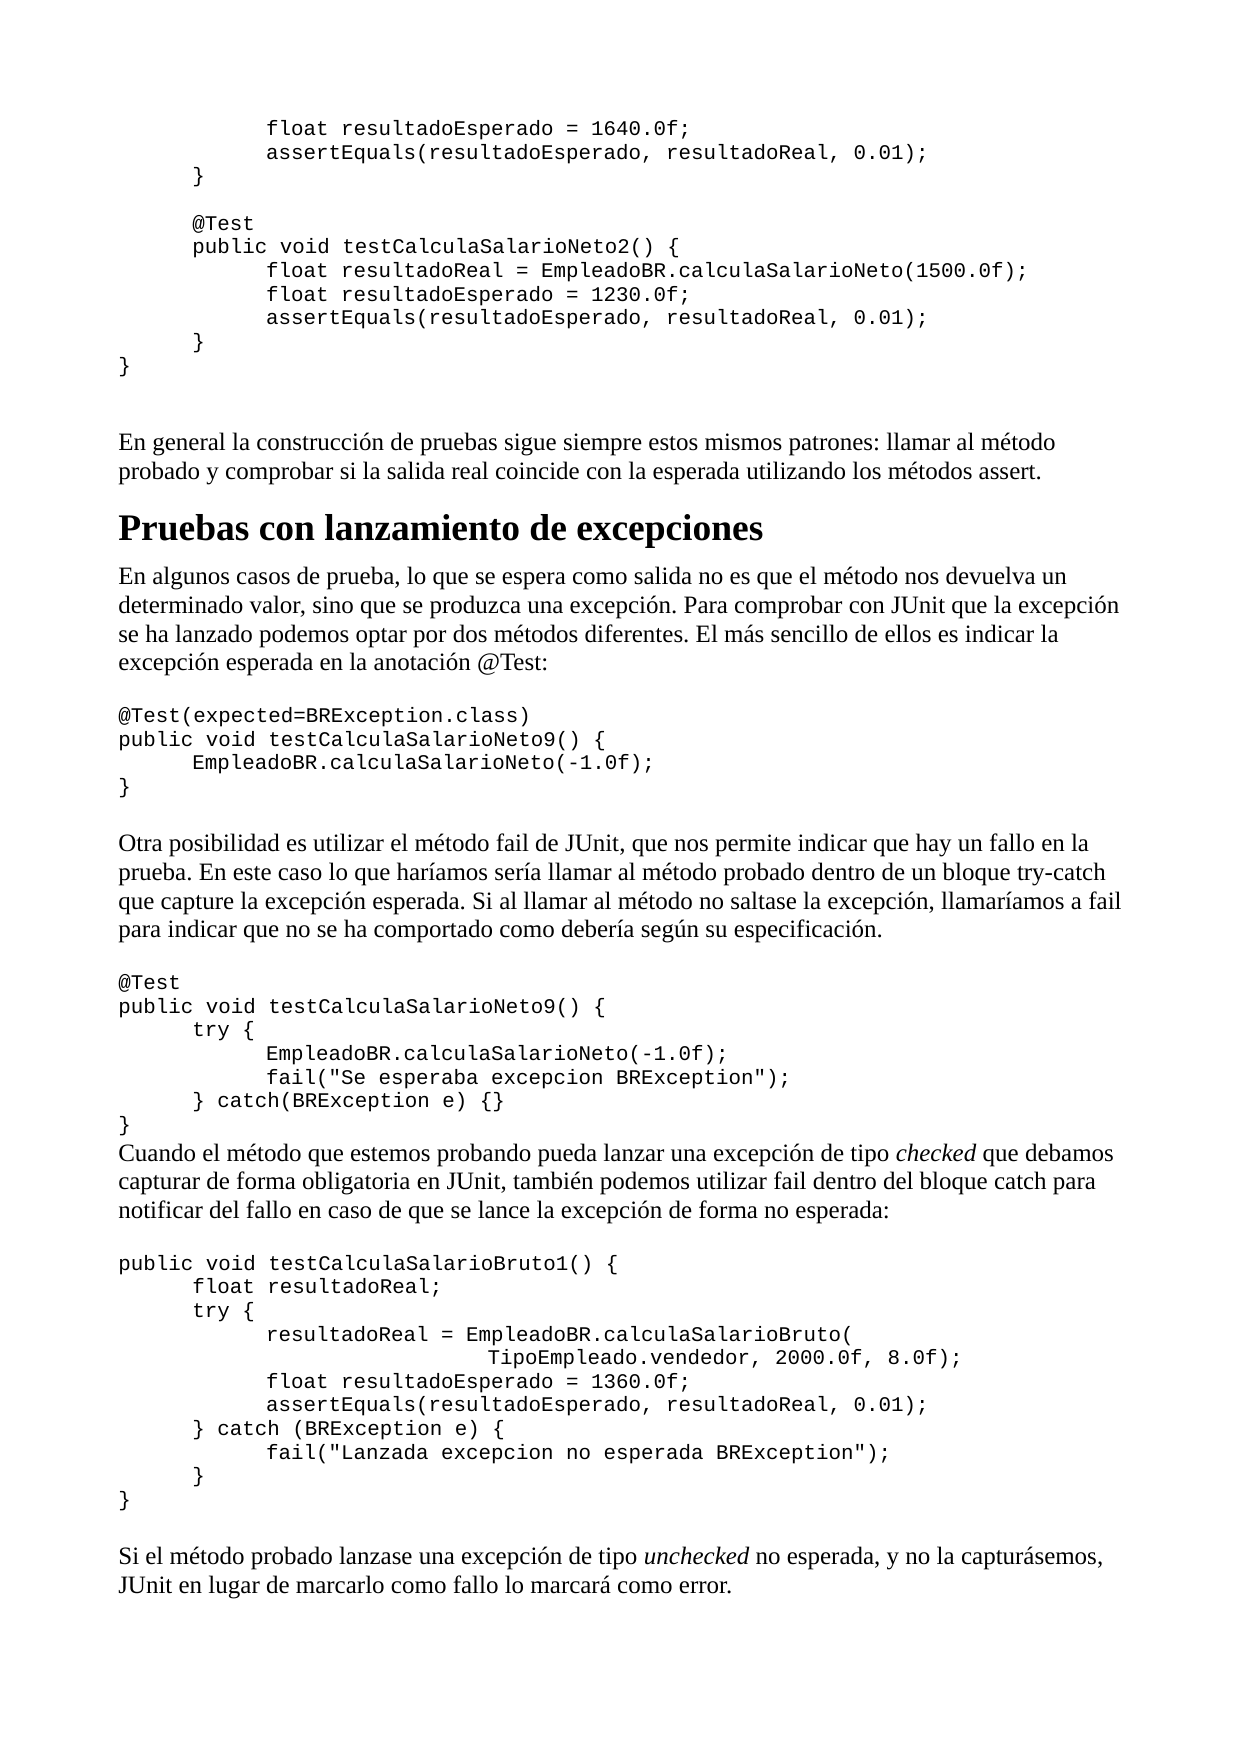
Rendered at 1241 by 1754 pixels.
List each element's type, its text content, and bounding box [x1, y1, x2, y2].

text public void testCalculaSalarioNeto9() { [118, 729, 1122, 752]
text Otra posibilidad es utilizar el método fail de JUnit, que nos permite indicar que hay un fallo en la prueba. En este caso lo que haríamos sería llamar al método probado dentro de un bloque try-catch que capture la excepción esperada. Si al llamar al método no saltase la excepción, llamaríamos a fail para indicar que no se ha comportado como debería según su especificación. [118, 828, 1122, 943]
text En general la construcción de pruebas sigue siempre estos mismos patrones: llamar al método probado y comprobar si la salida real coincide con la esperada utilizando los métodos assert. [118, 427, 1122, 485]
text try { [118, 1300, 1122, 1323]
text assertEquals(resultadoEsperado, resultadoReal, 0.01); [118, 1394, 1122, 1418]
text } [118, 1465, 1122, 1489]
text resultadoReal = EmpleadoBR.calculaSalarioBruto( [118, 1323, 1122, 1347]
text } [118, 1489, 1122, 1513]
text @Test [118, 972, 1122, 996]
text } [118, 331, 1122, 354]
text float resultadoEsperado = 1640.0f; [118, 118, 1122, 142]
text EmpleadoBR.calculaSalarioNeto(-1.0f); [118, 752, 1122, 776]
text fail("Lanzada excepcion no esperada BRException"); [118, 1442, 1122, 1465]
text public void testCalculaSalarioNeto9() { [118, 996, 1122, 1019]
text Cuando el método que estemos probando pueda lanzar una excepción de tipo checked que debamos capturar de forma obligatoria en JUnit, también podemos utilizar fail dentro del bloque catch para notificar del fallo en caso de que se lance la excepción de forma no esperada: [118, 1138, 1122, 1224]
text En algunos casos de prueba, lo que se espera como salida no es que el método nos devuelva un determinado valor, sino que se produzca una excepción. Para comprobar con JUnit que la excepción se ha lanzado podemos optar por dos métodos diferentes. El más sencillo de ellos es indicar la excepción esperada en la anotación @Test: [118, 561, 1122, 676]
text float resultadoEsperado = 1230.0f; [118, 284, 1122, 307]
text } [118, 354, 1122, 378]
text } [118, 165, 1122, 189]
text @Test(expected=BRException.class) [118, 705, 1122, 729]
text float resultadoEsperado = 1360.0f; [118, 1371, 1122, 1394]
text TipoEmpleado.vendedor, 2000.0f, 8.0f); [118, 1347, 1122, 1371]
text float resultadoReal = EmpleadoBR.calculaSalarioNeto(1500.0f); [118, 260, 1122, 284]
text } catch(BRException e) {} [118, 1090, 1122, 1114]
text public void testCalculaSalarioNeto2() { [118, 236, 1122, 260]
text @Test [118, 213, 1122, 236]
text } catch (BRException e) { [118, 1418, 1122, 1442]
text assertEquals(resultadoEsperado, resultadoReal, 0.01); [118, 142, 1122, 165]
text } [118, 776, 1122, 799]
text fail("Se esperaba excepcion BRException"); [118, 1067, 1122, 1090]
subtitle Pruebas con lanzamiento de excepciones [118, 506, 1122, 549]
text } [118, 1114, 1122, 1138]
text try { [118, 1019, 1122, 1043]
text assertEquals(resultadoEsperado, resultadoReal, 0.01); [118, 307, 1122, 331]
text Si el método probado lanzase una excepción de tipo unchecked no esperada, y no la capturásemos, JUnit en lugar de marcarlo como fallo lo marcará como error. [118, 1541, 1122, 1599]
text EmpleadoBR.calculaSalarioNeto(-1.0f); [118, 1043, 1122, 1067]
text public void testCalculaSalarioBruto1() { [118, 1253, 1122, 1276]
text float resultadoReal; [118, 1276, 1122, 1300]
